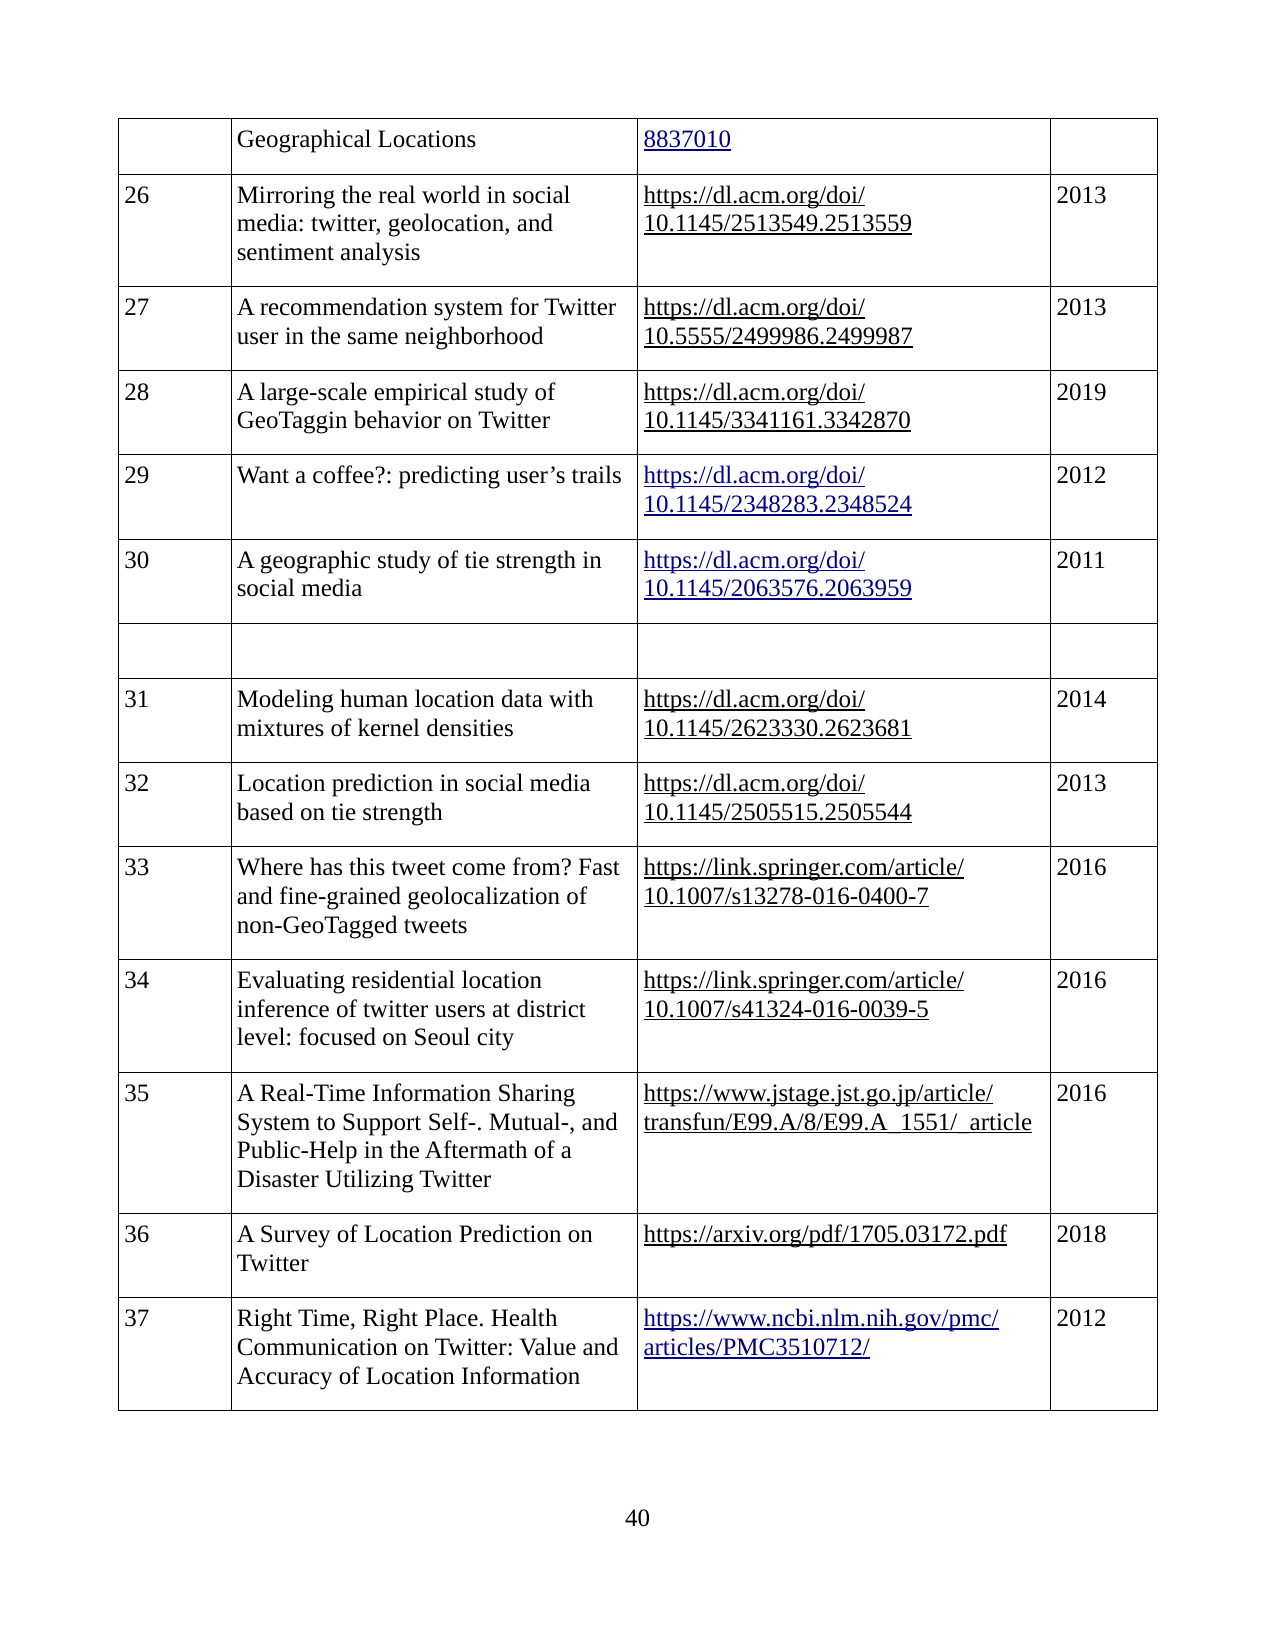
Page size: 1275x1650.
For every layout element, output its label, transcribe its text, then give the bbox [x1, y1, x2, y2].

table_cell https://dl.acm.org/doi/10.1145/3341161.3342870 [638, 371, 1050, 454]
table_cell 28 [119, 371, 231, 454]
table_cell [638, 624, 1050, 678]
table_cell 2012 [1051, 1298, 1157, 1410]
table_cell 33 [119, 847, 231, 959]
table_cell Where has this tweet come from? Fast and fine-grained geolocalization of non-GeoTagged tweets [232, 847, 637, 959]
table_cell 37 [119, 1298, 231, 1410]
table_cell 8837010 [638, 119, 1050, 173]
table_cell 2019 [1051, 371, 1157, 454]
table_cell Modeling human location data with mixtures of kernel densities [232, 679, 637, 762]
table_cell https://dl.acm.org/doi/10.5555/2499986.2499987 [638, 287, 1050, 370]
table_cell https://dl.acm.org/doi/10.1145/2623330.2623681 [638, 679, 1050, 762]
table_cell 2016 [1051, 1073, 1157, 1213]
table_cell 2013 [1051, 287, 1157, 370]
table_cell 36 [119, 1214, 231, 1297]
table_cell https://arxiv.org/pdf/1705.03172.pdf [638, 1214, 1050, 1297]
table_cell [119, 119, 231, 173]
table_cell https://www.ncbi.nlm.nih.gov/pmc/articles/PMC3510712/ [638, 1298, 1050, 1410]
table_cell https://link.springer.com/article/10.1007/s41324-016-0039-5 [638, 960, 1050, 1072]
table_cell A Survey of Location Prediction on Twitter [232, 1214, 637, 1297]
table_cell 2012 [1051, 455, 1157, 538]
table_cell 2013 [1051, 763, 1157, 846]
table_cell [1051, 119, 1157, 173]
table_cell 2013 [1051, 175, 1157, 286]
table_cell Right Time, Right Place. Health Communication on Twitter: Value and Accuracy of Location Information [232, 1298, 637, 1410]
table_cell [232, 624, 637, 678]
table_cell [119, 624, 231, 678]
table_cell 29 [119, 455, 231, 538]
table_cell https://dl.acm.org/doi/10.1145/2063576.2063959 [638, 540, 1050, 622]
table_cell 2018 [1051, 1214, 1157, 1297]
table_cell https://www.jstage.jst.go.jp/article/transfun/E99.A/8/E99.A_1551/_article [638, 1073, 1050, 1213]
table_cell 30 [119, 540, 231, 622]
table_cell [1051, 624, 1157, 678]
table_cell A geographic study of tie strength in social media [232, 540, 637, 622]
table_cell 31 [119, 679, 231, 762]
table_cell Evaluating residential location inference of twitter users at district level: focused on Seoul city [232, 960, 637, 1072]
table_cell https://dl.acm.org/doi/10.1145/2505515.2505544 [638, 763, 1050, 846]
table_cell 32 [119, 763, 231, 846]
table_cell https://dl.acm.org/doi/10.1145/2348283.2348524 [638, 455, 1050, 538]
table_cell 26 [119, 175, 231, 286]
table_cell 27 [119, 287, 231, 370]
table_cell Mirroring the real world in social media: twitter, geolocation, and sentiment analysis [232, 175, 637, 286]
table_cell A Real-Time Information Sharing System to Support Self-. Mutual-, and Public-Help in the Aftermath of a Disaster Utilizing Twitter [232, 1073, 637, 1213]
table_cell 35 [119, 1073, 231, 1213]
table_cell https://link.springer.com/article/10.1007/s13278-016-0400-7 [638, 847, 1050, 959]
table_cell Geographical Locations [232, 119, 637, 173]
table_cell 2014 [1051, 679, 1157, 762]
table_cell 2016 [1051, 847, 1157, 959]
table_cell 34 [119, 960, 231, 1072]
table_cell 2016 [1051, 960, 1157, 1072]
table_cell Want a coffee?: predicting user’s trails [232, 455, 637, 538]
table_cell A large-scale empirical study of GeoTaggin behavior on Twitter [232, 371, 637, 454]
table_cell A recommendation system for Twitter user in the same neighborhood [232, 287, 637, 370]
table_cell Location prediction in social media based on tie strength [232, 763, 637, 846]
table_cell 2011 [1051, 540, 1157, 622]
table_cell https://dl.acm.org/doi/10.1145/2513549.2513559 [638, 175, 1050, 286]
